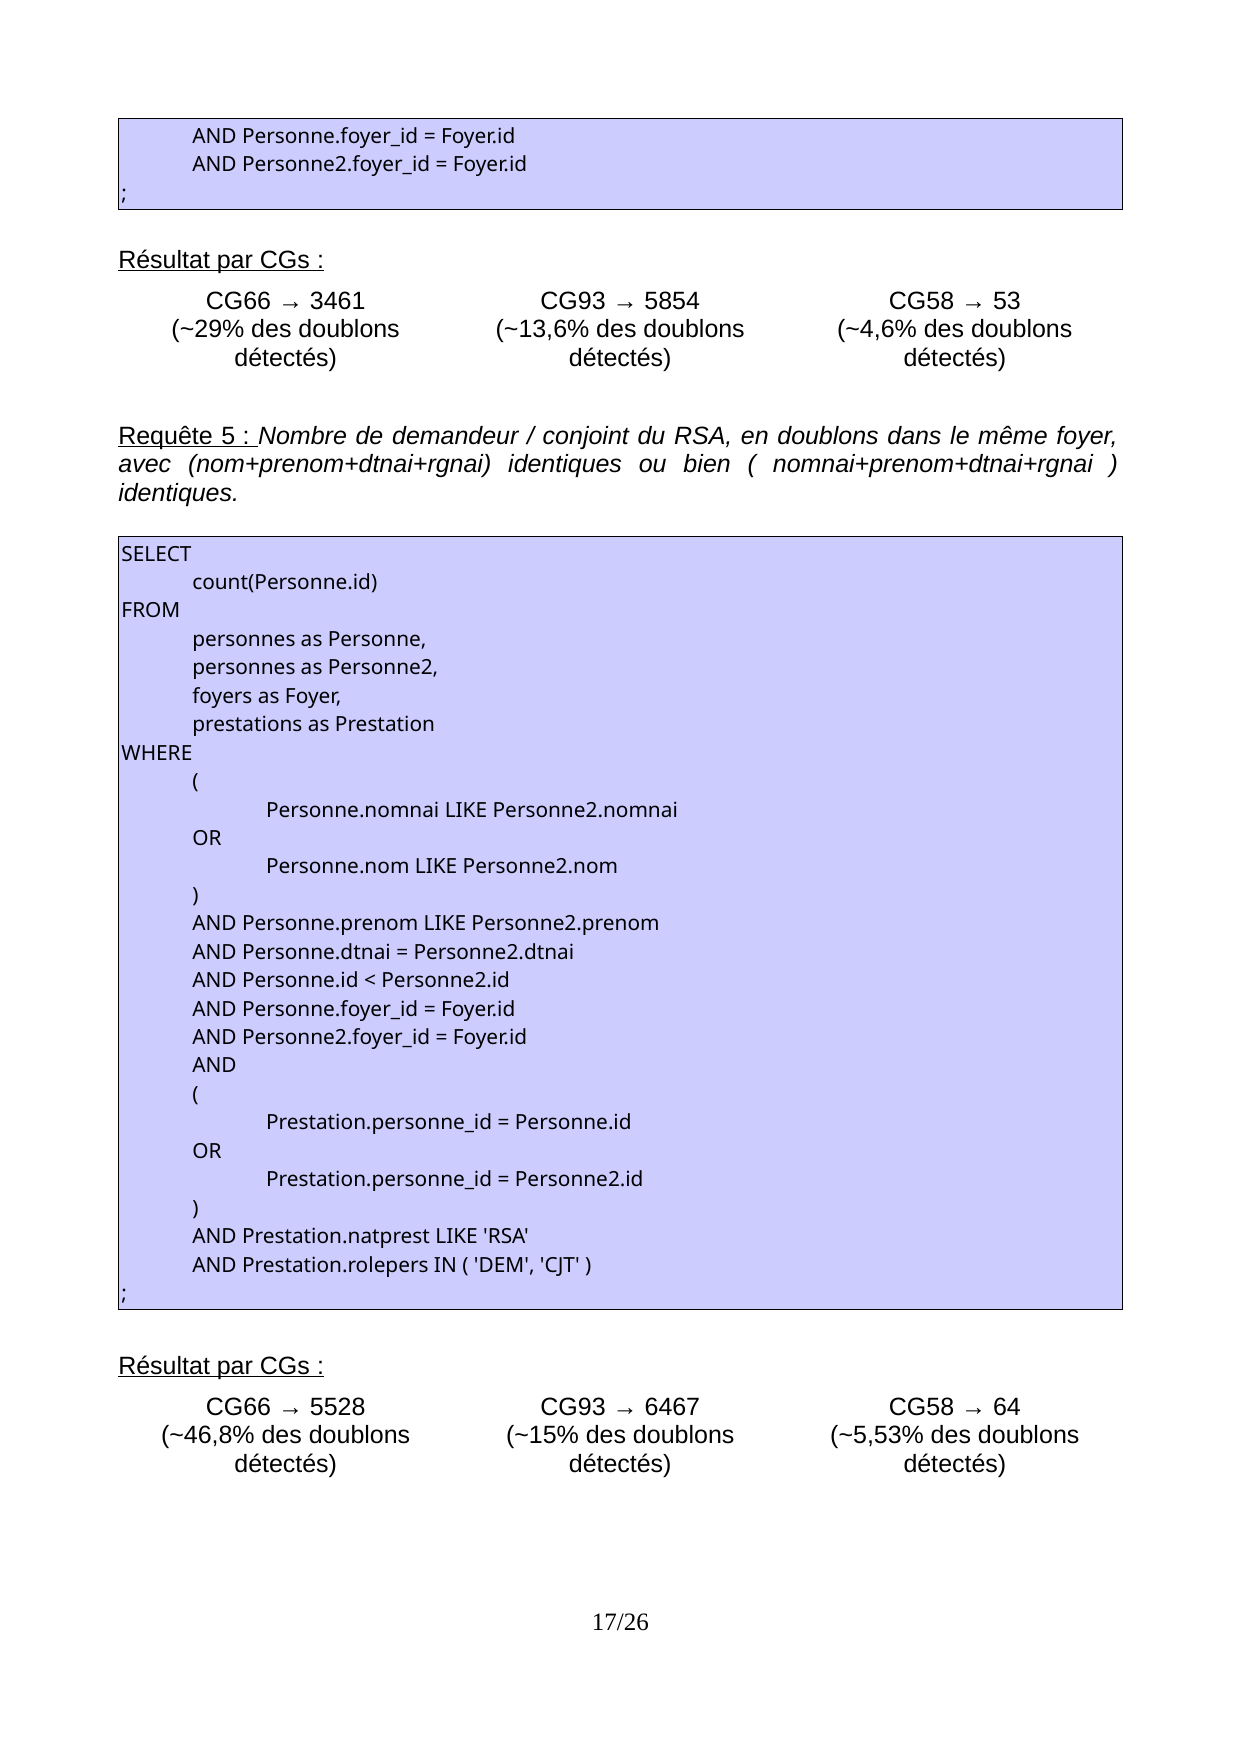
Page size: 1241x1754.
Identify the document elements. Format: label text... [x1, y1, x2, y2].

text SELECT [119, 537, 1122, 564]
text AND Personne2.foyer_id = Foyer.id [119, 147, 1122, 175]
table_header CG66 → 5528 (~46,8% des doublons détectés) [118, 1386, 453, 1484]
table_header CG58 → 53 (~4,6% des doublons détectés) [787, 280, 1122, 378]
text Résultat par CGs : [118, 245, 1122, 273]
text ) [119, 877, 1122, 905]
text Résultat par CGs : [118, 1351, 1122, 1379]
table_header CG93 → 6467 (~15% des doublons détectés) [453, 1386, 787, 1484]
text Prestation.personne_id = Personne.id [119, 1104, 1122, 1133]
table_header CG93 → 5854 (~13,6% des doublons détectés) [453, 280, 787, 378]
text Requête 5 : Nombre de demandeur / conjoint du RSA, en doublons dans le même foyer, avec (nom+prenom+dtnai+rgnai) identiques ou bien ( nomnai+prenom+dtnai+rgnai ) identiques. [118, 421, 1122, 507]
text AND Prestation.rolepers IN ( 'DEM', 'CJT' ) [119, 1247, 1122, 1275]
text prestations as Prestation [119, 706, 1122, 735]
text personnes as Personne, [119, 621, 1122, 649]
text OR [119, 820, 1122, 848]
text AND Personne.dtnai = Personne2.dtnai [119, 934, 1122, 962]
text ) [119, 1190, 1122, 1218]
text AND [119, 1048, 1122, 1076]
text AND Prestation.natprest LIKE 'RSA' [119, 1218, 1122, 1247]
text Personne.nom LIKE Personne2.nom [119, 848, 1122, 877]
text ( [119, 763, 1122, 792]
text foyers as Foyer, [119, 678, 1122, 706]
text OR [119, 1133, 1122, 1161]
text AND Personne.prenom LIKE Personne2.prenom [119, 905, 1122, 934]
text AND Personne.id < Personne2.id [119, 962, 1122, 991]
table_header CG66 → 3461 (~29% des doublons détectés) [118, 280, 453, 378]
text WHERE [119, 735, 1122, 763]
text FROM [119, 593, 1122, 621]
text ( [119, 1076, 1122, 1104]
text AND Personne.foyer_id = Foyer.id [119, 119, 1122, 147]
text ; [119, 1275, 1122, 1309]
text count(Personne.id) [119, 564, 1122, 593]
text ; [119, 175, 1122, 209]
text personnes as Personne2, [119, 649, 1122, 678]
text AND Personne2.foyer_id = Foyer.id [119, 1019, 1122, 1048]
table_header CG58 → 64 (~5,53% des doublons détectés) [787, 1386, 1122, 1484]
text Personne.nomnai LIKE Personne2.nomnai [119, 792, 1122, 820]
text AND Personne.foyer_id = Foyer.id [119, 991, 1122, 1019]
text Prestation.personne_id = Personne2.id [119, 1161, 1122, 1190]
